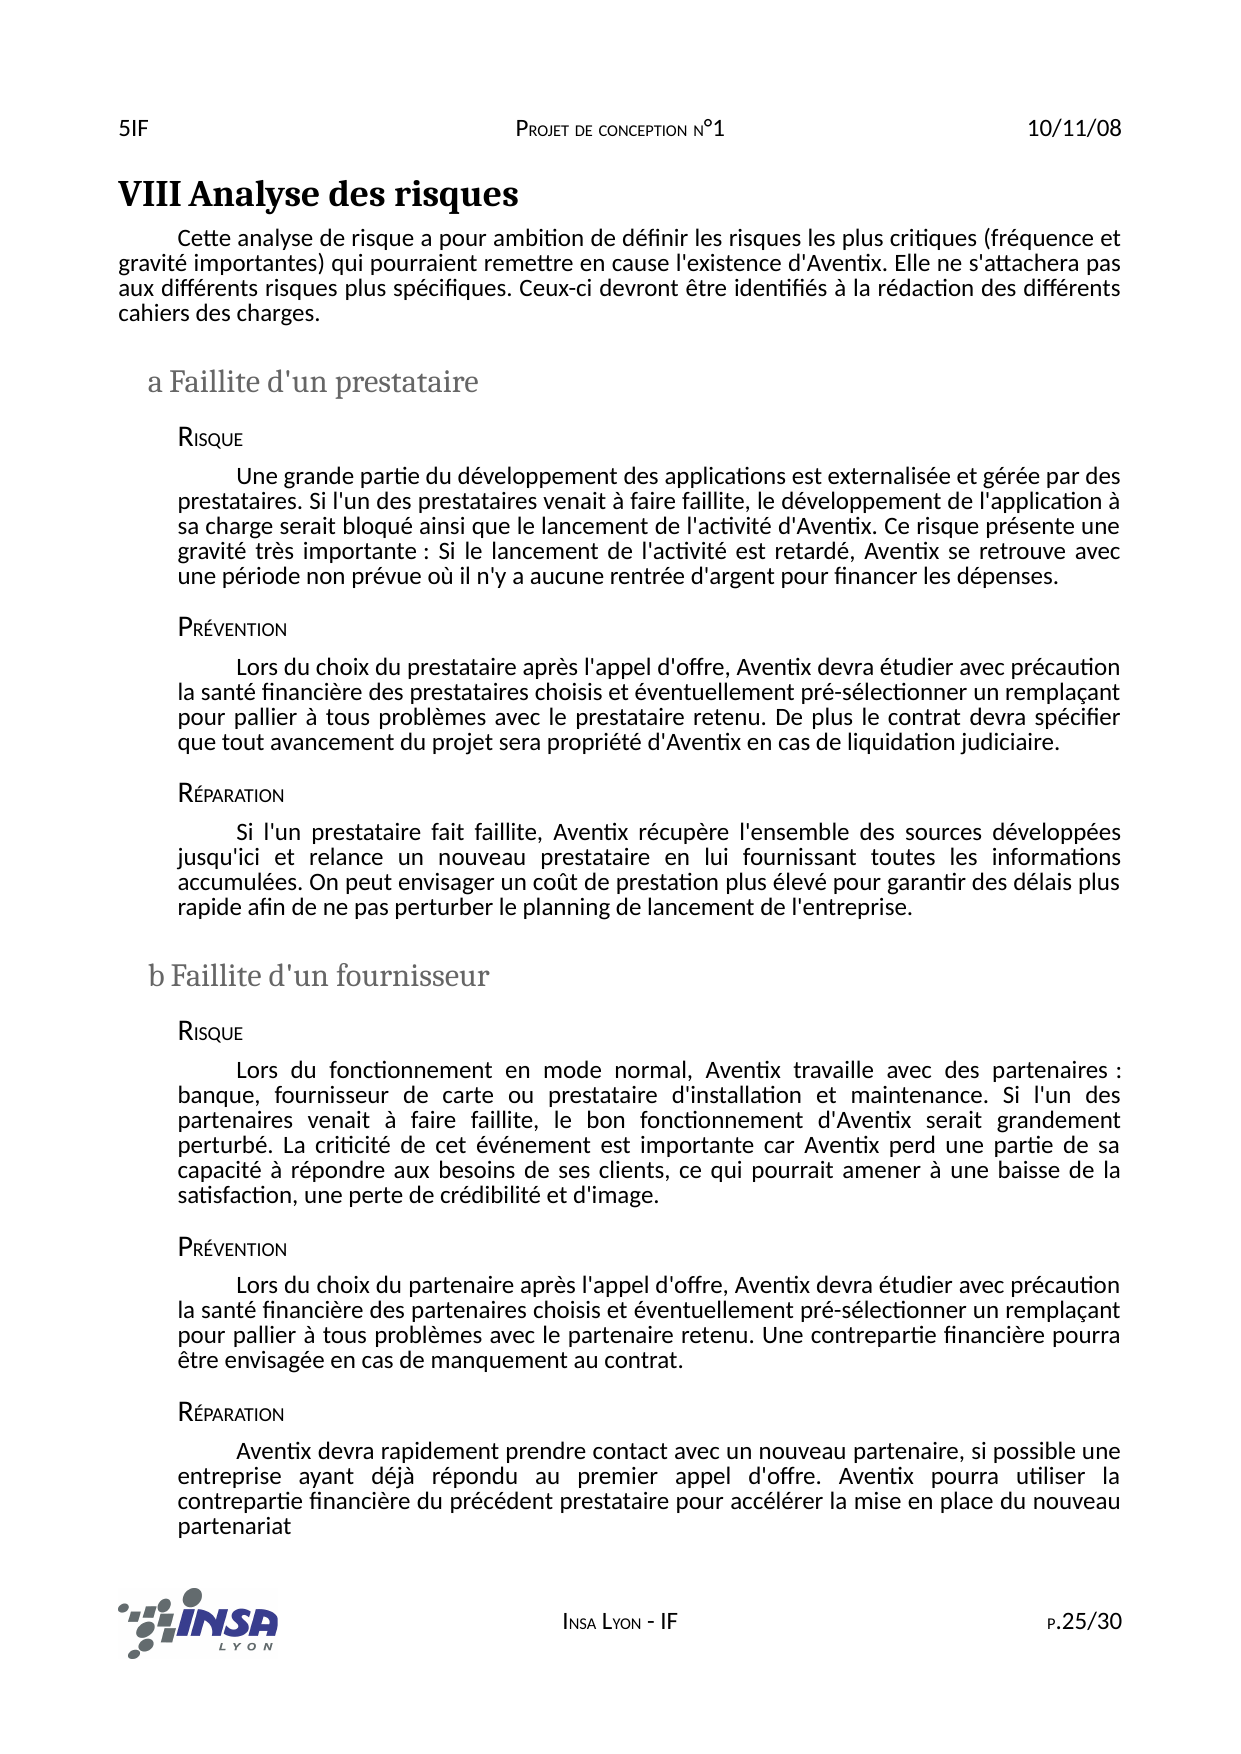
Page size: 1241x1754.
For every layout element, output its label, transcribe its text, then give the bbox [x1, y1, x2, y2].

subtitle Prévention [118, 614, 1122, 644]
picture [118, 1588, 278, 1659]
text Si l'un prestataire fait faillite, Aventix récupère l'ensemble des sources développées jusqu'ici et relance un nouveau prestataire en lui fournissant toutes les informations accumulées. On peut envisager un coût de prestation plus élevé pour garantir des délais plus rapide afin de ne pas perturber le planning de lancement de l'entreprise. [177, 822, 1122, 922]
subtitle Faillite d'un fournisseur [118, 957, 1122, 994]
subtitle Risque [118, 424, 1122, 454]
text Aventix devra rapidement prendre contact avec un nouveau partenaire, si possible une entreprise ayant déjà répondu au premier appel d'offre. Aventix pourra utiliser la contrepartie financière du précédent prestataire pour accélérer la mise en place du nouveau partenariat [177, 1441, 1122, 1541]
subtitle Réparation [118, 1399, 1122, 1429]
text Cette analyse de risque a pour ambition de définir les risques les plus critiques (fréquence et gravité importantes) qui pourraient remettre en cause l'existence d'Aventix. Elle ne s'attachera pas aux différents risques plus spécifiques. Ceux-ci devront être identifiés à la rédaction des différents cahiers des charges. [118, 227, 1122, 327]
subtitle Faillite d'un prestataire [118, 363, 1122, 400]
text Lors du choix du prestataire après l'appel d'offre, Aventix devra étudier avec précaution la santé financière des prestataires choisis et éventuellement pré-sélectionner un remplaçant pour pallier à tous problèmes avec le prestataire retenu. De plus le contrat devra spécifier que tout avancement du projet sera propriété d'Aventix en cas de liquidation judiciaire. [177, 656, 1122, 756]
text Une grande partie du développement des applications est externalisée et gérée par des prestataires. Si l'un des prestataires venait à faire faillite, le développement de l'application à sa charge serait bloqué ainsi que le lancement de l'activité d'Aventix. Ce risque présente une gravité très importante : Si le lancement de l'activité est retardé, Aventix se retrouve avec une période non prévue où il n'y a aucune rentrée d'argent pour financer les dépenses. [177, 466, 1122, 591]
subtitle Réparation [118, 780, 1122, 810]
subtitle Analyse des risques [118, 173, 1122, 216]
text Lors du choix du partenaire après l'appel d'offre, Aventix devra étudier avec précaution la santé financière des partenaires choisis et éventuellement pré-sélectionner un remplaçant pour pallier à tous problèmes avec le partenaire retenu. Une contrepartie financière pourra être envisagée en cas de manquement au contrat. [177, 1275, 1122, 1375]
subtitle Risque [118, 1018, 1122, 1048]
text Lors du fonctionnement en mode normal, Aventix travaille avec des partenaires : banque, fournisseur de carte ou prestataire d'installation et maintenance. Si l'un des partenaires venait à faire faillite, le bon fonctionnement d'Aventix serait grandement perturbé. La criticité de cet événement est importante car Aventix perd une partie de sa capacité à répondre aux besoins de ses clients, ce qui pourrait amener à une baisse de la satisfaction, une perte de crédibilité et d'image. [177, 1060, 1122, 1210]
subtitle Prévention [118, 1233, 1122, 1263]
